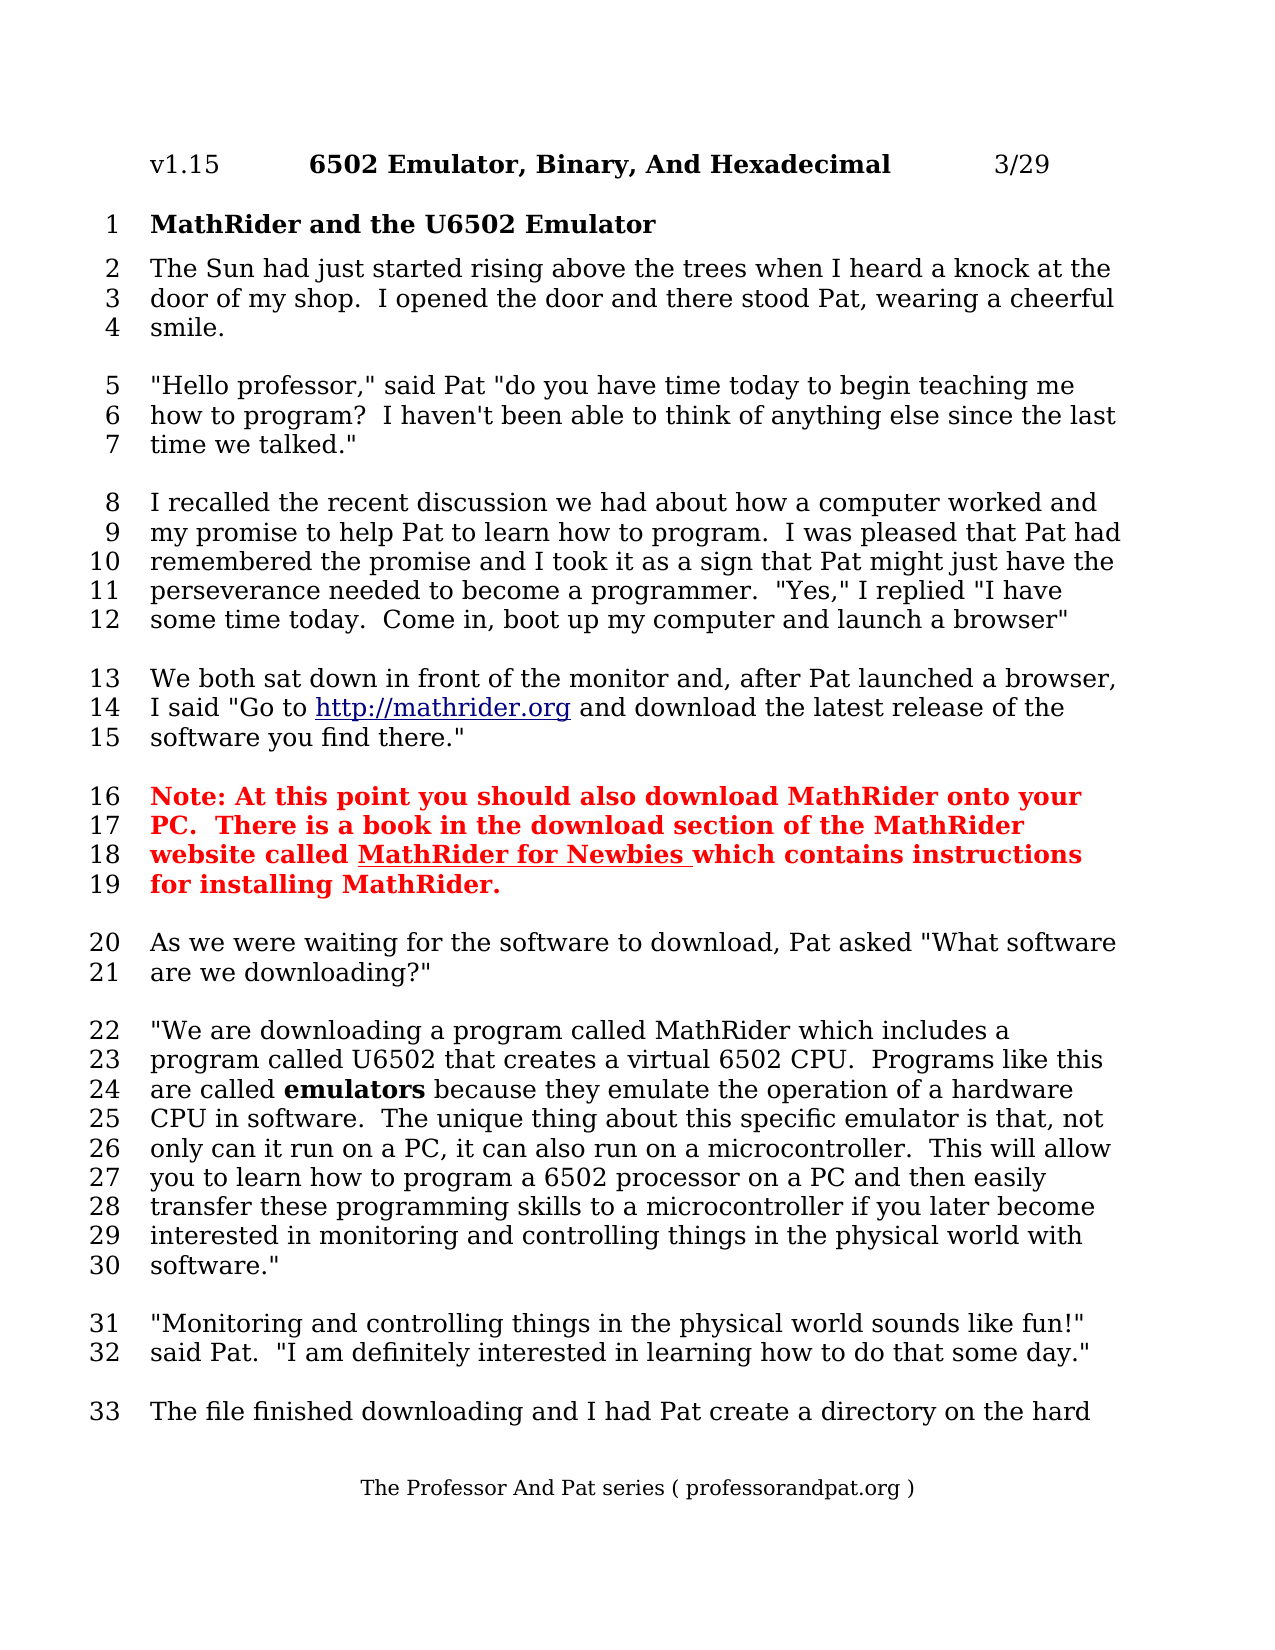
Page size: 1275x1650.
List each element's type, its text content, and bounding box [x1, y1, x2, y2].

text As we were waiting for the software to download, Pat asked "What software are we downloading?" [150, 928, 1125, 987]
subtitle MathRider and the U6502 Emulator [150, 210, 1125, 239]
text "We are downloading a program called MathRider which includes a program called U6502 that creates a virtual 6502 CPU. Programs like this are called emulators because they emulate the operation of a hardware CPU in software. The unique thing about this specific emulator is that, not only can it run on a PC, it can also run on a microcontroller. This will allow you to learn how to program a 6502 processor on a PC and then easily transfer these programming skills to a microcontroller if you later become interested in monitoring and controlling things in the physical world with software." [150, 1016, 1125, 1280]
text I recalled the recent discussion we had about how a computer worked and my promise to help Pat to learn how to program. I was pleased that Pat had remembered the promise and I took it as a sign that Pat might just have the perseverance needed to become a programmer. "Yes," I replied "I have some time today. Come in, boot up my computer and launch a browser" [150, 489, 1125, 635]
text "Hello professor," said Pat "do you have time today to begin teaching me how to program? I haven't been able to think of anything else since the last time we talked." [150, 372, 1125, 459]
text We both sat down in front of the monitor and, after Pat launched a browser, I said "Go to http://mathrider.org and download the latest release of the software you find there." [150, 664, 1125, 752]
text Note: At this point you should also download MathRider onto your PC. There is a book in the download section of the MathRider website called MathRider for Newbies which contains instructions for installing MathRider. [150, 781, 1125, 899]
text The file finished downloading and I had Pat create a directory on the hard [150, 1397, 1125, 1426]
text "Monitoring and controlling things in the physical world sounds like fun!" said Pat. "I am definitely interested in learning how to do that some day." [150, 1309, 1125, 1368]
text The Sun had just started rising above the trees when I heard a knock at the door of my shop. I opened the door and there stood Pat, wearing a cheerful smile. [150, 254, 1125, 342]
